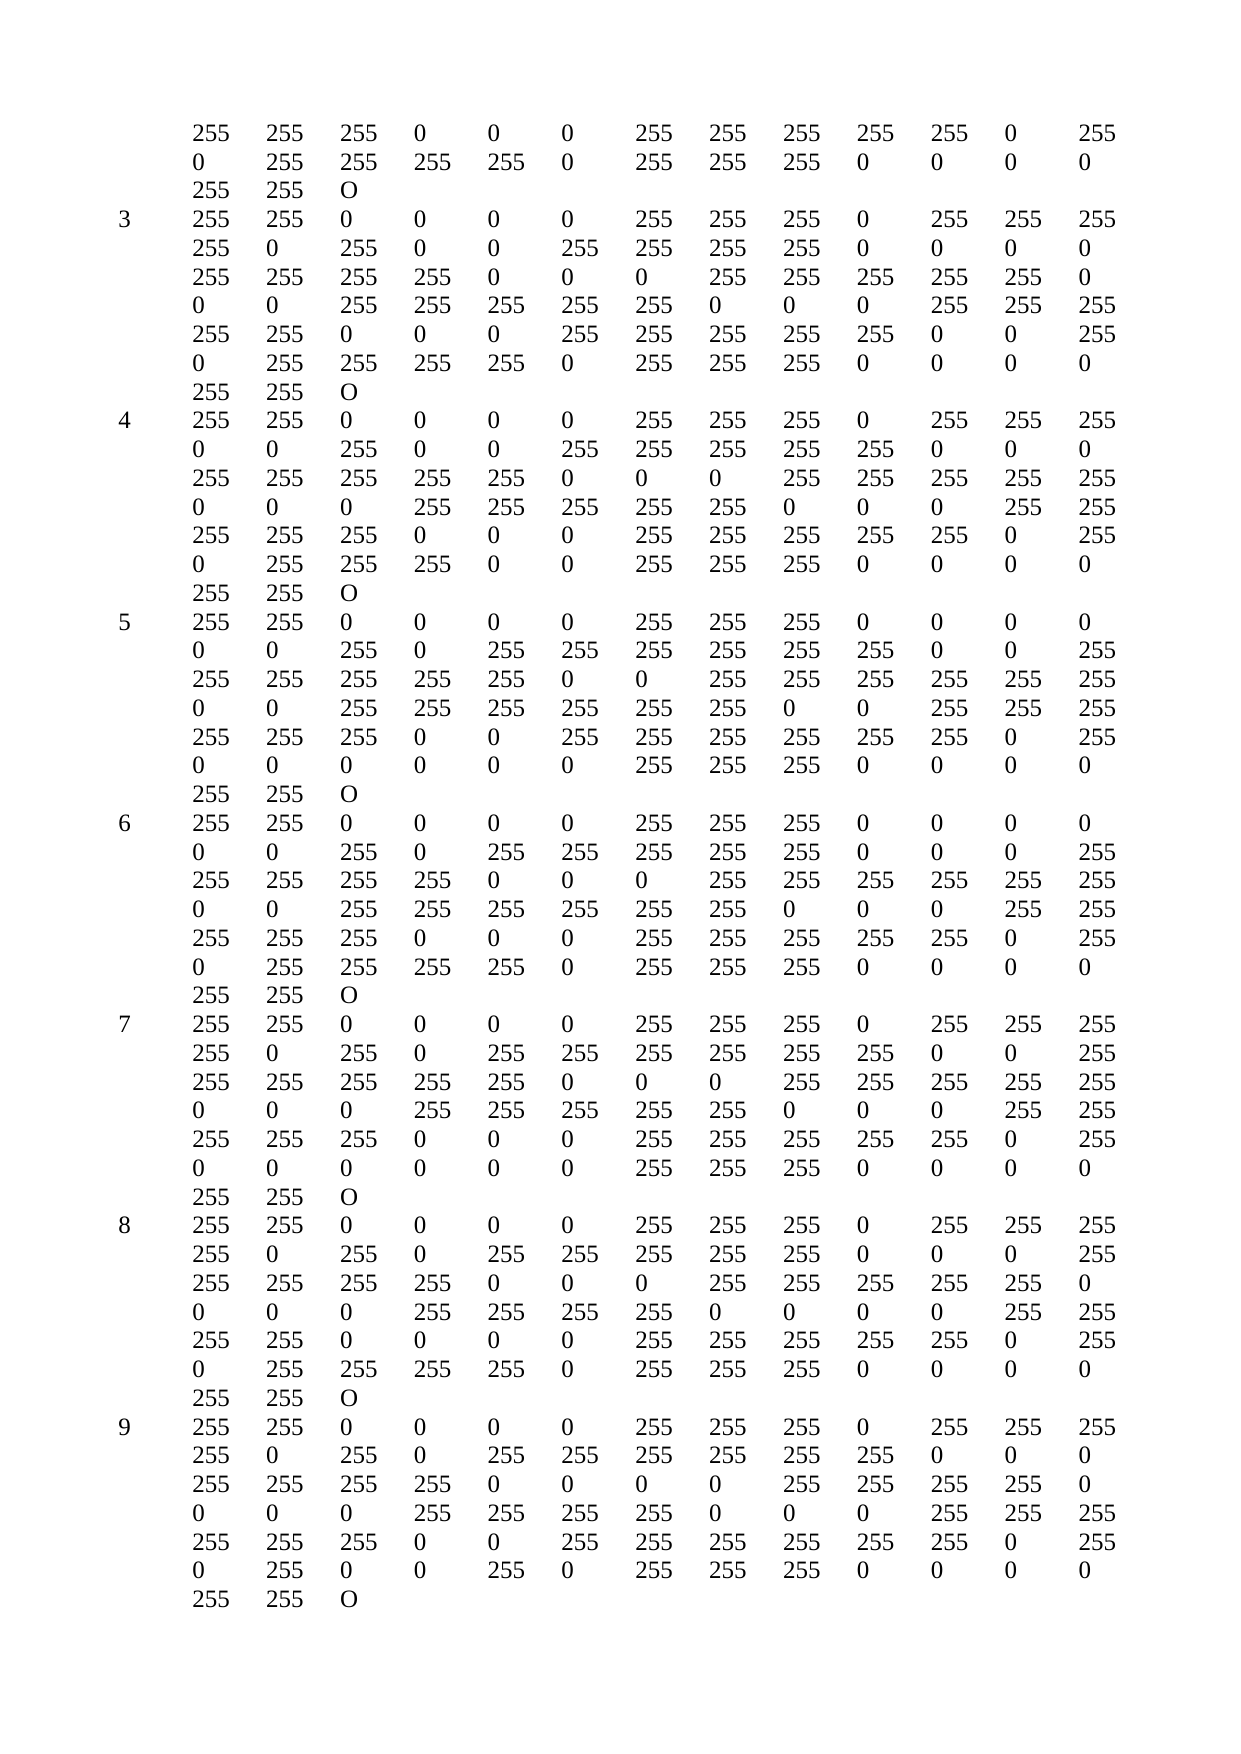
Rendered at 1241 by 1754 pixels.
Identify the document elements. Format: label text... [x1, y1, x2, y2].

text 3 255 255 0 0 0 0 255 255 255 0 255 255 255 255 0 255 0 0 255 255 255 255 0 0 0 0 255 255 255 255 0 0 0 255 255 255 255 255 0 0 0 255 255 255 255 255 0 0 0 255 255 255 255 255 0 0 0 255 255 255 255 255 0 0 255 0 255 255 255 255 0 255 255 255 0 0 0 0 255 255 O [118, 204, 1122, 406]
text 6 255 255 0 0 0 0 255 255 255 0 0 0 0 0 0 255 0 255 255 255 255 255 0 0 0 255 255 255 255 255 0 0 0 255 255 255 255 255 255 0 0 255 255 255 255 255 255 0 0 0 255 255 255 255 255 0 0 0 255 255 255 255 255 0 255 0 255 255 255 255 0 255 255 255 0 0 0 0 255 255 O [118, 808, 1122, 1009]
text 7 255 255 0 0 0 0 255 255 255 0 255 255 255 255 0 255 0 255 255 255 255 255 255 0 0 255 255 255 255 255 255 0 0 0 255 255 255 255 255 0 0 0 255 255 255 255 255 0 0 0 255 255 255 255 255 0 0 0 255 255 255 255 255 0 255 0 0 0 0 0 0 255 255 255 0 0 0 0 255 255 O [118, 1009, 1122, 1211]
text 9 255 255 0 0 0 0 255 255 255 0 255 255 255 255 0 255 0 255 255 255 255 255 255 0 0 0 255 255 255 255 0 0 0 0 255 255 255 255 0 0 0 0 255 255 255 255 0 0 0 255 255 255 255 255 255 0 0 255 255 255 255 255 255 0 255 0 255 0 0 255 0 255 255 255 0 0 0 0 255 255 O [118, 1412, 1122, 1613]
text 5 255 255 0 0 0 0 255 255 255 0 0 0 0 0 0 255 0 255 255 255 255 255 255 0 0 255 255 255 255 255 255 0 0 255 255 255 255 255 255 0 0 255 255 255 255 255 255 0 0 255 255 255 255 255 255 0 0 255 255 255 255 255 255 0 255 0 0 0 0 0 0 255 255 255 0 0 0 0 255 255 O [118, 607, 1122, 808]
text 4 255 255 0 0 0 0 255 255 255 0 255 255 255 0 0 255 0 0 255 255 255 255 255 0 0 0 255 255 255 255 255 0 0 0 255 255 255 255 255 0 0 0 255 255 255 255 255 0 0 0 255 255 255 255 255 0 0 0 255 255 255 255 255 0 255 0 255 255 255 0 0 255 255 255 0 0 0 0 255 255 O [118, 406, 1122, 607]
text 8 255 255 0 0 0 0 255 255 255 0 255 255 255 255 0 255 0 255 255 255 255 255 0 0 0 255 255 255 255 255 0 0 0 255 255 255 255 255 0 0 0 0 255 255 255 255 0 0 0 0 255 255 255 255 0 0 0 0 255 255 255 255 255 0 255 0 255 255 255 255 0 255 255 255 0 0 0 0 255 255 O [118, 1211, 1122, 1412]
text 255 255 255 0 0 0 255 255 255 255 255 0 255 0 255 255 255 255 0 255 255 255 0 0 0 0 255 255 O [118, 118, 1122, 204]
